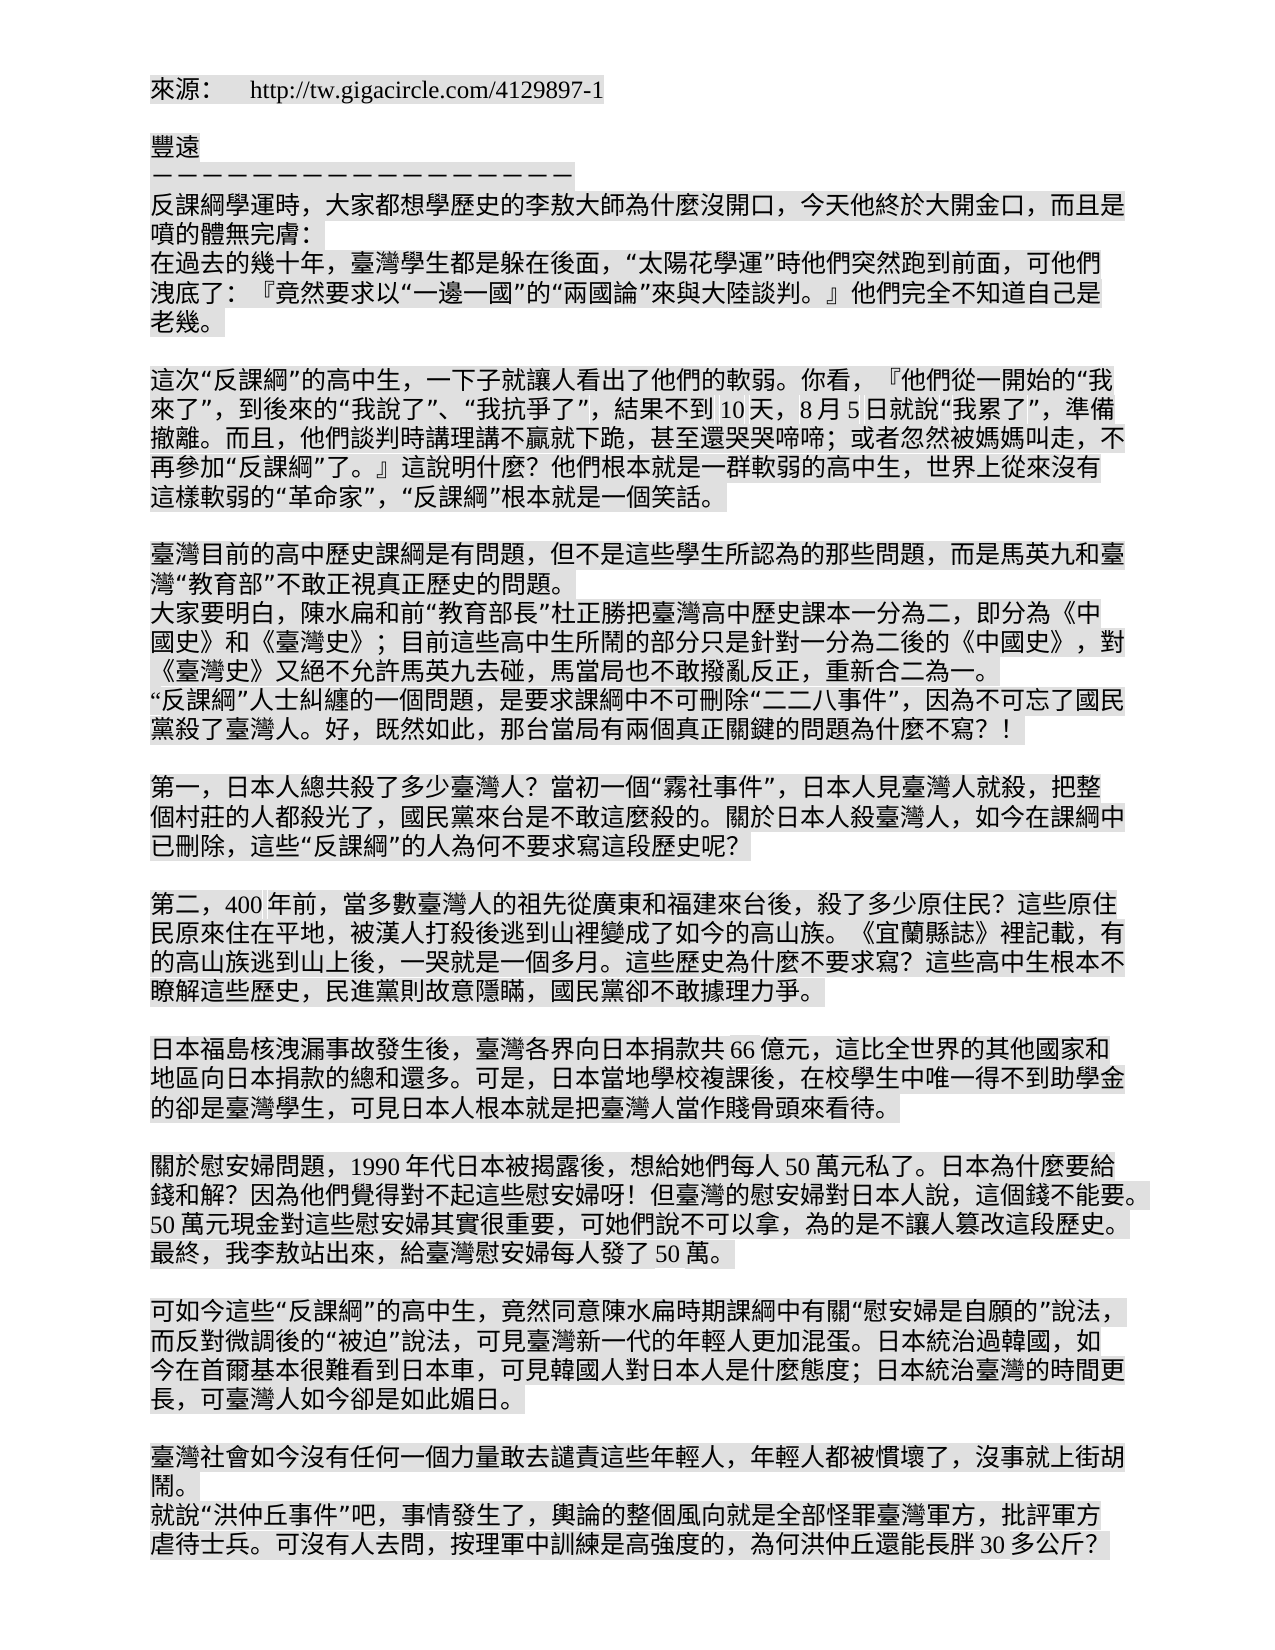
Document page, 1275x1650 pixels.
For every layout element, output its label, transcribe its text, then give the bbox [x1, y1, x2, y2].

text 來源： http://tw.gigacircle.com/4129897-1 豐遠 －－－－－－－－－－－－－－－－－ 反課綱學運時，大家都想學歷史的李敖大師為什麼沒開口，今天他終於大開金口，而且是噴的體無完膚： 在過去的幾十年，臺灣學生都是躲在後面，“太陽花學運”時他們突然跑到前面，可他們洩底了：『竟然要求以“一邊一國”的“兩國論”來與大陸談判。』他們完全不知道自己是老幾。 這次“反課綱”的高中生，一下子就讓人看出了他們的軟弱。你看，『他們從一開始的“我來了”，到後來的“我說了”、“我抗爭了”，結果不到10天，8月5日就說“我累了”，準備撤離。而且，他們談判時講理講不贏就下跪，甚至還哭哭啼啼；或者忽然被媽媽叫走，不再參加“反課綱”了。』這說明什麼？他們根本就是一群軟弱的高中生，世界上從來沒有這樣軟弱的“革命家”，“反課綱”根本就是一個笑話。 臺灣目前的高中歷史課綱是有問題，但不是這些學生所認為的那些問題，而是馬英九和臺灣“教育部”不敢正視真正歷史的問題。 大家要明白，陳水扁和前“教育部長”杜正勝把臺灣高中歷史課本一分為二，即分為《中國史》和《臺灣史》；目前這些高中生所鬧的部分只是針對一分為二後的《中國史》，對《臺灣史》又絕不允許馬英九去碰，馬當局也不敢撥亂反正，重新合二為一。 “反課綱”人士糾纏的一個問題，是要求課綱中不可刪除“二二八事件”，因為不可忘了國民黨殺了臺灣人。好，既然如此，那台當局有兩個真正關鍵的問題為什麼不寫？！ 第一，日本人總共殺了多少臺灣人？當初一個“霧社事件”，日本人見臺灣人就殺，把整個村莊的人都殺光了，國民黨來台是不敢這麼殺的。關於日本人殺臺灣人，如今在課綱中已刪除，這些“反課綱”的人為何不要求寫這段歷史呢？ 第二，400年前，當多數臺灣人的祖先從廣東和福建來台後，殺了多少原住民？這些原住民原來住在平地，被漢人打殺後逃到山裡變成了如今的高山族。《宜蘭縣誌》裡記載，有的高山族逃到山上後，一哭就是一個多月。這些歷史為什麼不要求寫？這些高中生根本不瞭解這些歷史，民進黨則故意隱瞞，國民黨卻不敢據理力爭。 日本福島核洩漏事故發生後，臺灣各界向日本捐款共66億元，這比全世界的其他國家和地區向日本捐款的總和還多。可是，日本當地學校複課後，在校學生中唯一得不到助學金的卻是臺灣學生，可見日本人根本就是把臺灣人當作賤骨頭來看待。 關於慰安婦問題，1990年代日本被揭露後，想給她們每人50萬元私了。日本為什麼要給錢和解？因為他們覺得對不起這些慰安婦呀！但臺灣的慰安婦對日本人說，這個錢不能要。50萬元現金對這些慰安婦其實很重要，可她們說不可以拿，為的是不讓人篡改這段歷史。最終，我李敖站出來，給臺灣慰安婦每人發了50萬。 可如今這些“反課綱”的高中生，竟然同意陳水扁時期課綱中有關“慰安婦是自願的”說法，而反對微調後的“被迫”說法，可見臺灣新一代的年輕人更加混蛋。日本統治過韓國，如今在首爾基本很難看到日本車，可見韓國人對日本人是什麼態度；日本統治臺灣的時間更長，可臺灣人如今卻是如此媚日。 臺灣社會如今沒有任何一個力量敢去譴責這些年輕人，年輕人都被慣壞了，沒事就上街胡鬧。 就說“洪仲丘事件”吧，事情發生了，輿論的整個風向就是全部怪罪臺灣軍方，批評軍方虐待士兵。可沒有人去問，按理軍中訓練是高強度的，為何洪仲丘還能長胖30多公斤？說明是在養尊處優嘛。結果，整個事件就按“刑法”論處，臺灣的“軍法”形同被取消，軍隊自然也就完蛋了。 現在這些“反課綱”的學生，不認真做學問，對歷史也完全不瞭解，輿論竟然也不敢批評，結果他們就胡鬧了，這當然也是國民黨文化教育的失敗。 “文化台獨”根本是假的，是不成立的，根本就是胡鬧。這些所謂“搞台獨”的人，敢改“中華民國國號”嗎？敢改“中華民國國歌”嗎？當然不敢！他們對於威脅和嚇唬似乎並不怕，但要是拳頭打到臉上，他們就真怕了。這就是說“台獨”的基礎根本不牢靠，因為海島上的臺灣人，性格上是很現實的。 前有李登輝說“釣魚島是日本的”，後有高中生說“慰安婦是自願的”，這根本就是一脈相承，一丘之貉。當然，釣魚島問題的爭端，有其歷史原因，但不管怎樣，當初美國只是把治權交給日本，主權並不屬於日本。 [150, 75, 1125, 1560]
